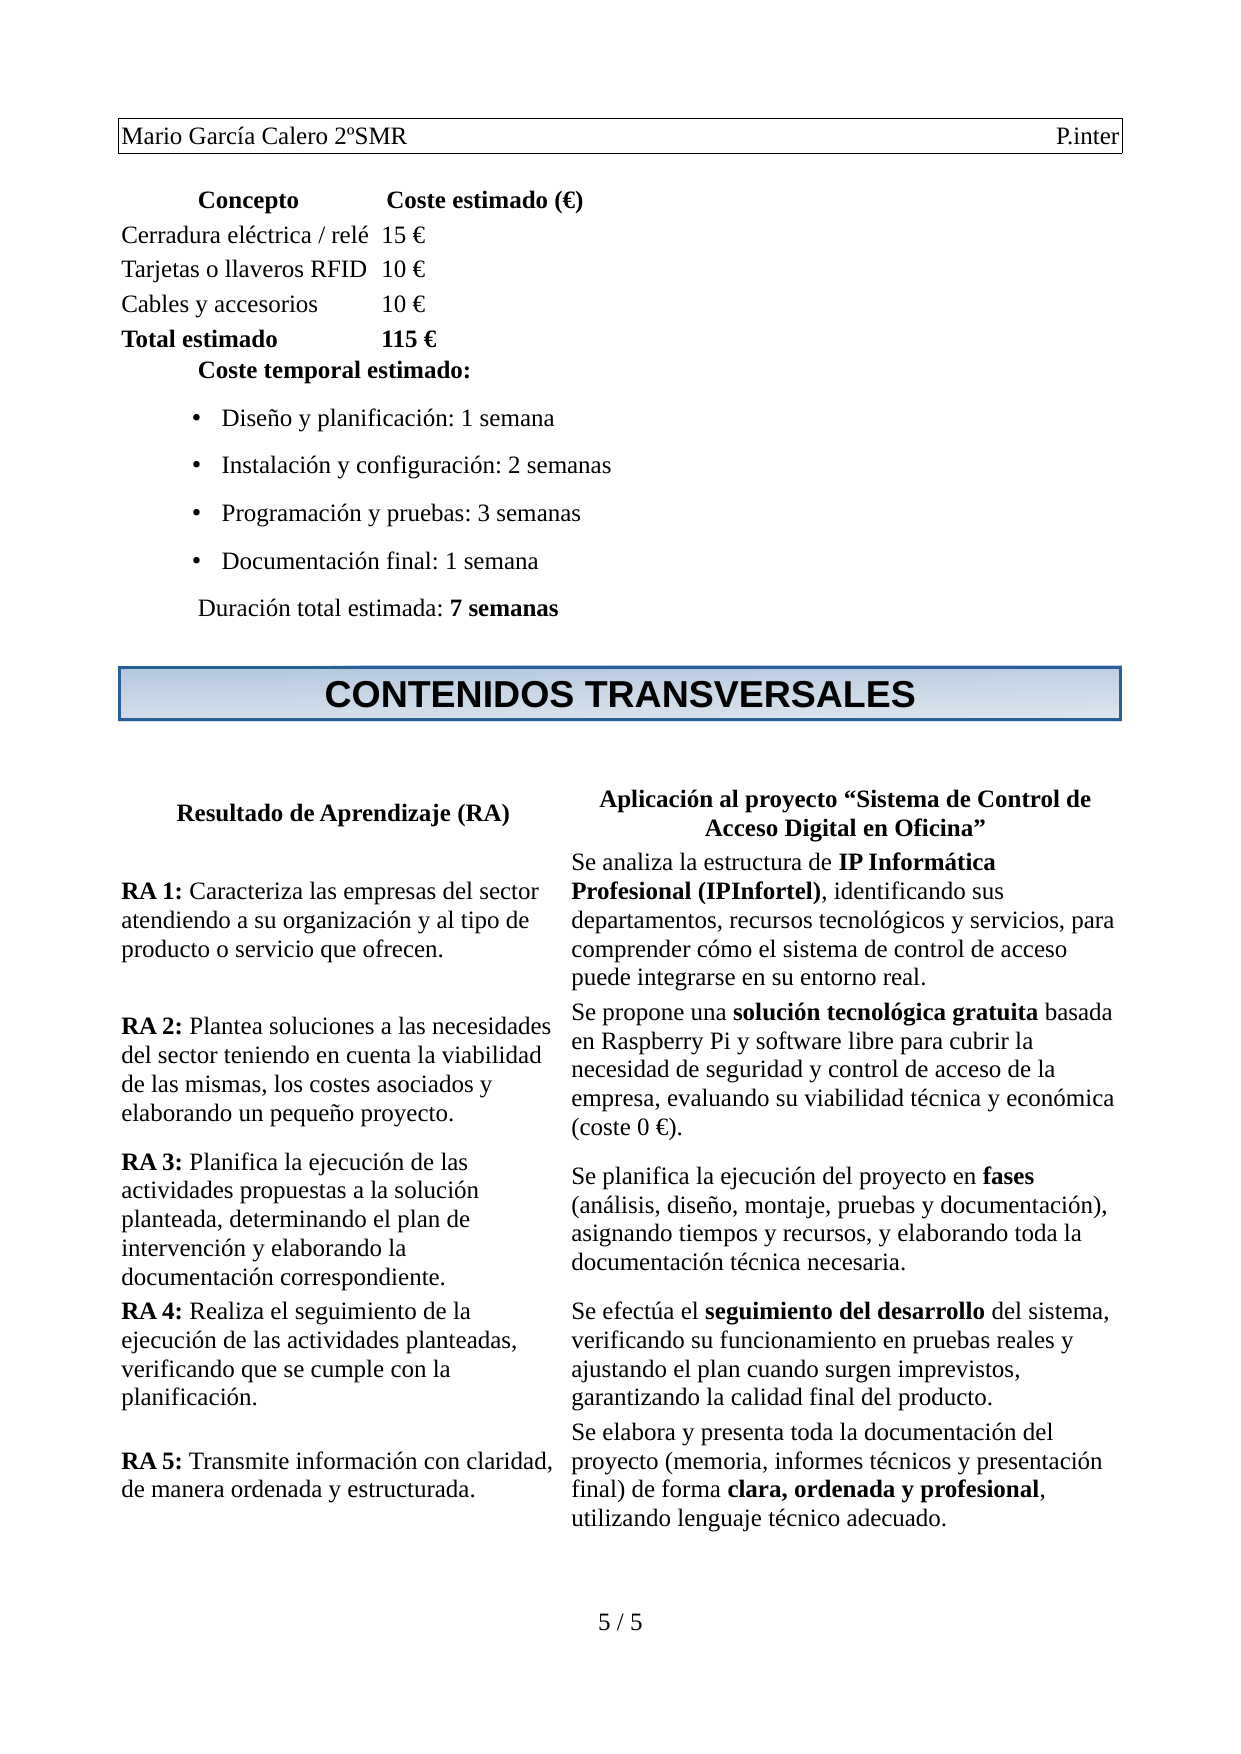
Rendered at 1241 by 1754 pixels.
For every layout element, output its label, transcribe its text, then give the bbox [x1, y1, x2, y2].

subtitle CONTENIDOS TRANSVERSALES [121, 669, 1119, 718]
table_cell RA 2: Plantea soluciones a las necesidades del sector teniendo en cuenta la viabilidad de las mismas, los costes asociados y elaborando un pequeño proyecto. [118, 994, 568, 1144]
table_cell 10 € [378, 286, 591, 321]
table_cell Total estimado [118, 321, 378, 355]
text Duración total estimada: 7 semanas [148, 593, 1093, 622]
table_cell RA 3: Planifica la ejecución de las actividades propuestas a la solución planteada, determinando el plan de intervención y elaborando la documentación correspondiente. [118, 1144, 568, 1293]
table_cell Cerradura eléctrica / relé [118, 217, 378, 252]
table_header Aplicación al proyecto “Sistema de Control de Acceso Digital en Oficina” [568, 781, 1122, 844]
table_cell 10 € [378, 252, 591, 286]
table_cell Se analiza la estructura de IP Informática Profesional (IPInfortel), identificando sus departamentos, recursos tecnológicos y servicios, para comprender cómo el sistema de control de acceso puede integrarse en su entorno real. [568, 845, 1122, 994]
table_header Concepto [118, 183, 378, 217]
table_cell Se propone una solución tecnológica gratuita basada en Raspberry Pi y software libre para cubrir la necesidad de seguridad y control de acceso de la empresa, evaluando su viabilidad técnica y económica (coste 0 €). [568, 994, 1122, 1144]
table_cell Se elabora y presenta toda la documentación del proyecto (memoria, informes técnicos y presentación final) de forma clara, ordenada y profesional, utilizando lenguaje técnico adecuado. [568, 1414, 1122, 1535]
table_cell Tarjetas o llaveros RFID [118, 252, 378, 286]
table_cell RA 1: Caracteriza las empresas del sector atendiendo a su organización y al tipo de producto o servicio que ofrecen. [118, 845, 568, 994]
table_cell Se efectúa el seguimiento del desarrollo del sistema, verificando su funcionamiento en pruebas reales y ajustando el plan cuando surgen imprevistos, garantizando la calidad final del producto. [568, 1293, 1122, 1414]
table_cell RA 5: Transmite información con claridad, de manera ordenada y estructurada. [118, 1414, 568, 1535]
table_cell 115 € [378, 321, 591, 355]
list Programación y pruebas: 3 semanas [192, 498, 1093, 527]
table_cell 15 € [378, 217, 591, 252]
table_cell RA 4: Realiza el seguimiento de la ejecución de las actividades planteadas, verificando que se cumple con la planificación. [118, 1293, 568, 1414]
table_header Resultado de Aprendizaje (RA) [118, 781, 568, 844]
list Instalación y configuración: 2 semanas [192, 451, 1093, 479]
text Coste temporal estimado: [148, 355, 1093, 384]
list Documentación final: 1 semana [192, 546, 1093, 574]
table_cell Se planifica la ejecución del proyecto en fases (análisis, diseño, montaje, pruebas y documentación), asignando tiempos y recursos, y elaborando toda la documentación técnica necesaria. [568, 1144, 1122, 1293]
table_header Coste estimado (€) [378, 183, 591, 217]
list Diseño y planificación: 1 semana [192, 403, 1093, 432]
table_cell Cables y accesorios [118, 286, 378, 321]
